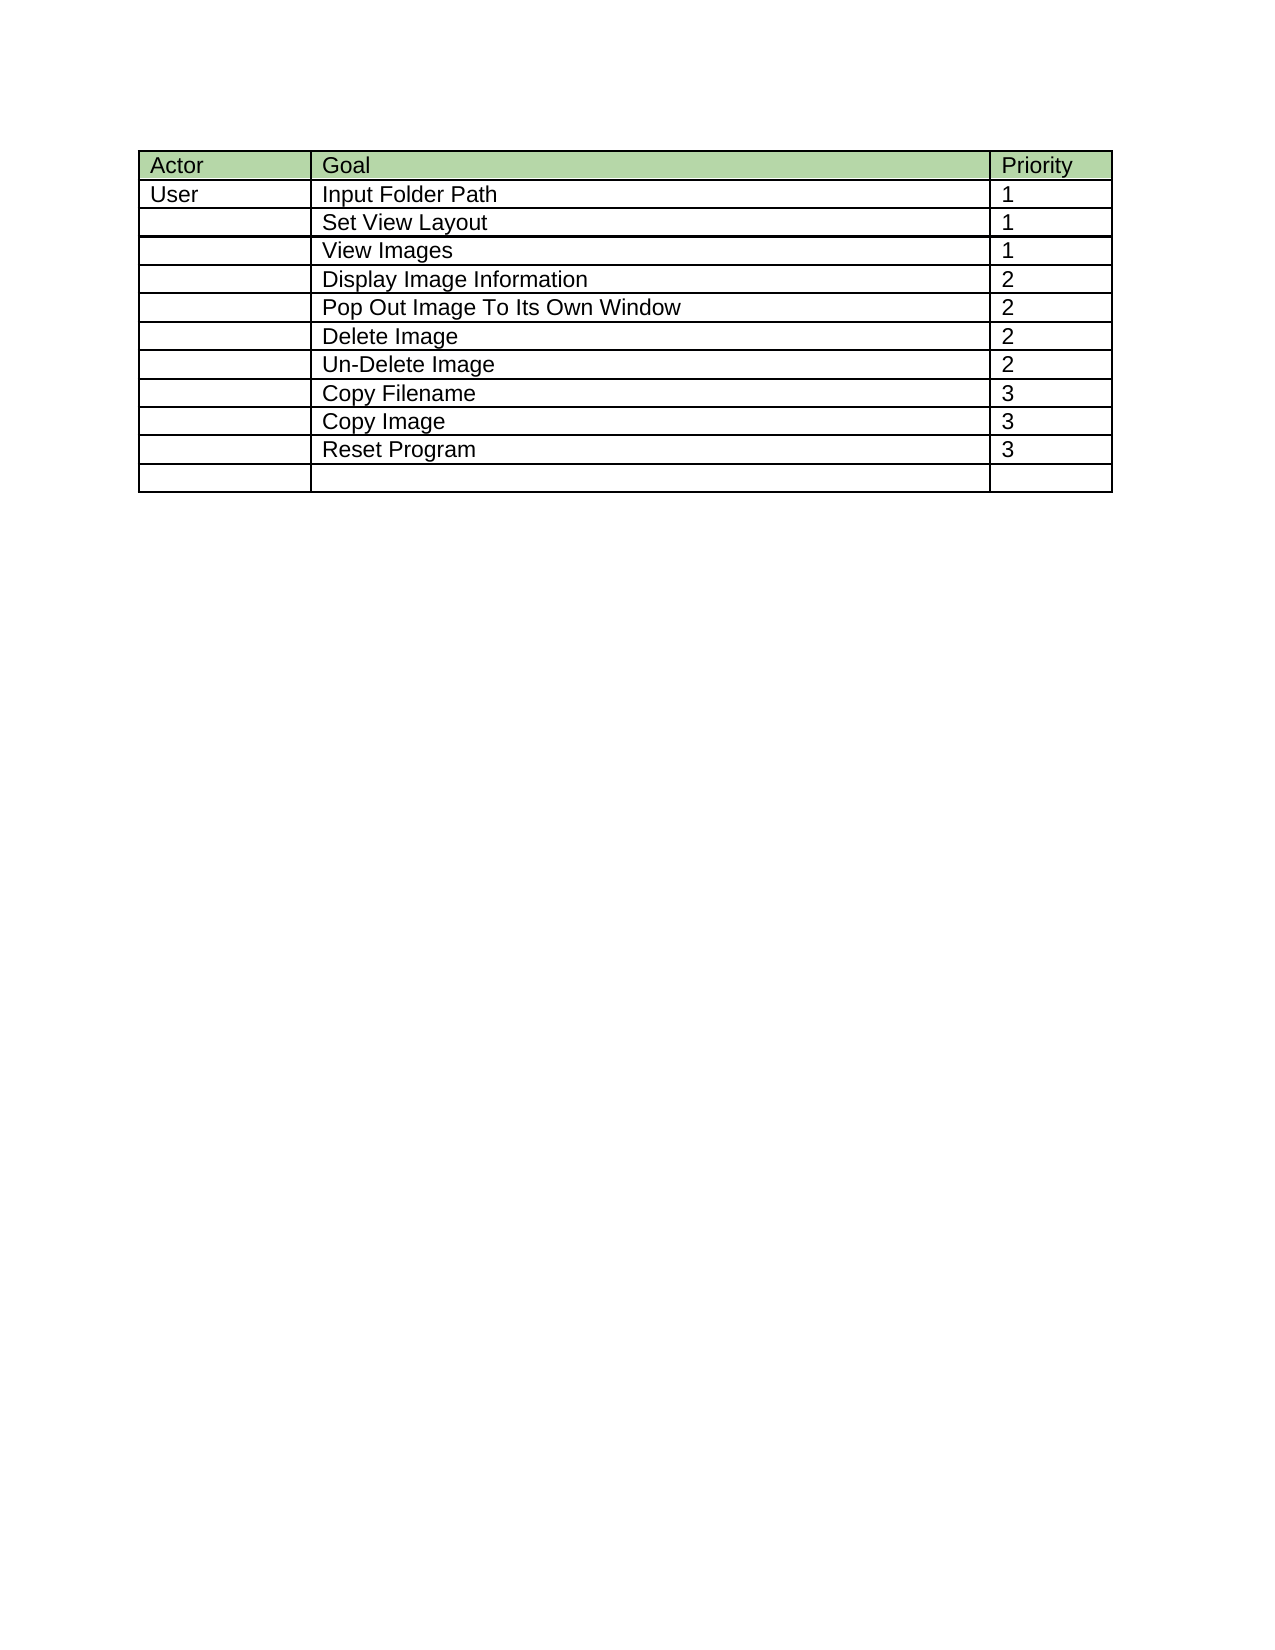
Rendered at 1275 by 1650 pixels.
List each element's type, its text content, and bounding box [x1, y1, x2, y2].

table_cell 3 [991, 408, 1111, 434]
table_cell 1 [991, 181, 1111, 207]
table_cell [991, 465, 1111, 491]
table_cell [140, 436, 310, 463]
table_cell [140, 266, 310, 292]
table_cell 2 [991, 323, 1111, 349]
table_cell 3 [991, 436, 1111, 463]
table_cell 2 [991, 351, 1111, 377]
table_cell [312, 465, 989, 491]
table_cell 2 [991, 294, 1111, 321]
table_cell Un-Delete Image [312, 351, 989, 377]
table_cell [140, 380, 310, 406]
table_cell [140, 323, 310, 349]
table_cell 1 [991, 209, 1111, 235]
table_header Actor [140, 152, 310, 178]
table_cell Reset Program [312, 436, 989, 463]
table_cell 3 [991, 380, 1111, 406]
table_cell [140, 351, 310, 377]
table_cell Input Folder Path [312, 181, 989, 207]
table_cell Display Image Information [312, 266, 989, 292]
table_cell Set View Layout [312, 209, 989, 235]
table_cell Delete Image [312, 323, 989, 349]
table_cell [140, 465, 310, 491]
table_cell Pop Out Image To Its Own Window [312, 294, 989, 321]
table_cell [140, 209, 310, 235]
table_cell [140, 238, 310, 264]
table_cell [140, 294, 310, 321]
table_cell [140, 408, 310, 434]
table_cell 1 [991, 238, 1111, 264]
table_cell Copy Image [312, 408, 989, 434]
table_header Goal [312, 152, 989, 178]
table_header Priority [991, 152, 1111, 178]
table_cell Copy Filename [312, 380, 989, 406]
table_cell View Images [312, 238, 989, 264]
table_cell 2 [991, 266, 1111, 292]
table_cell User [140, 181, 310, 207]
